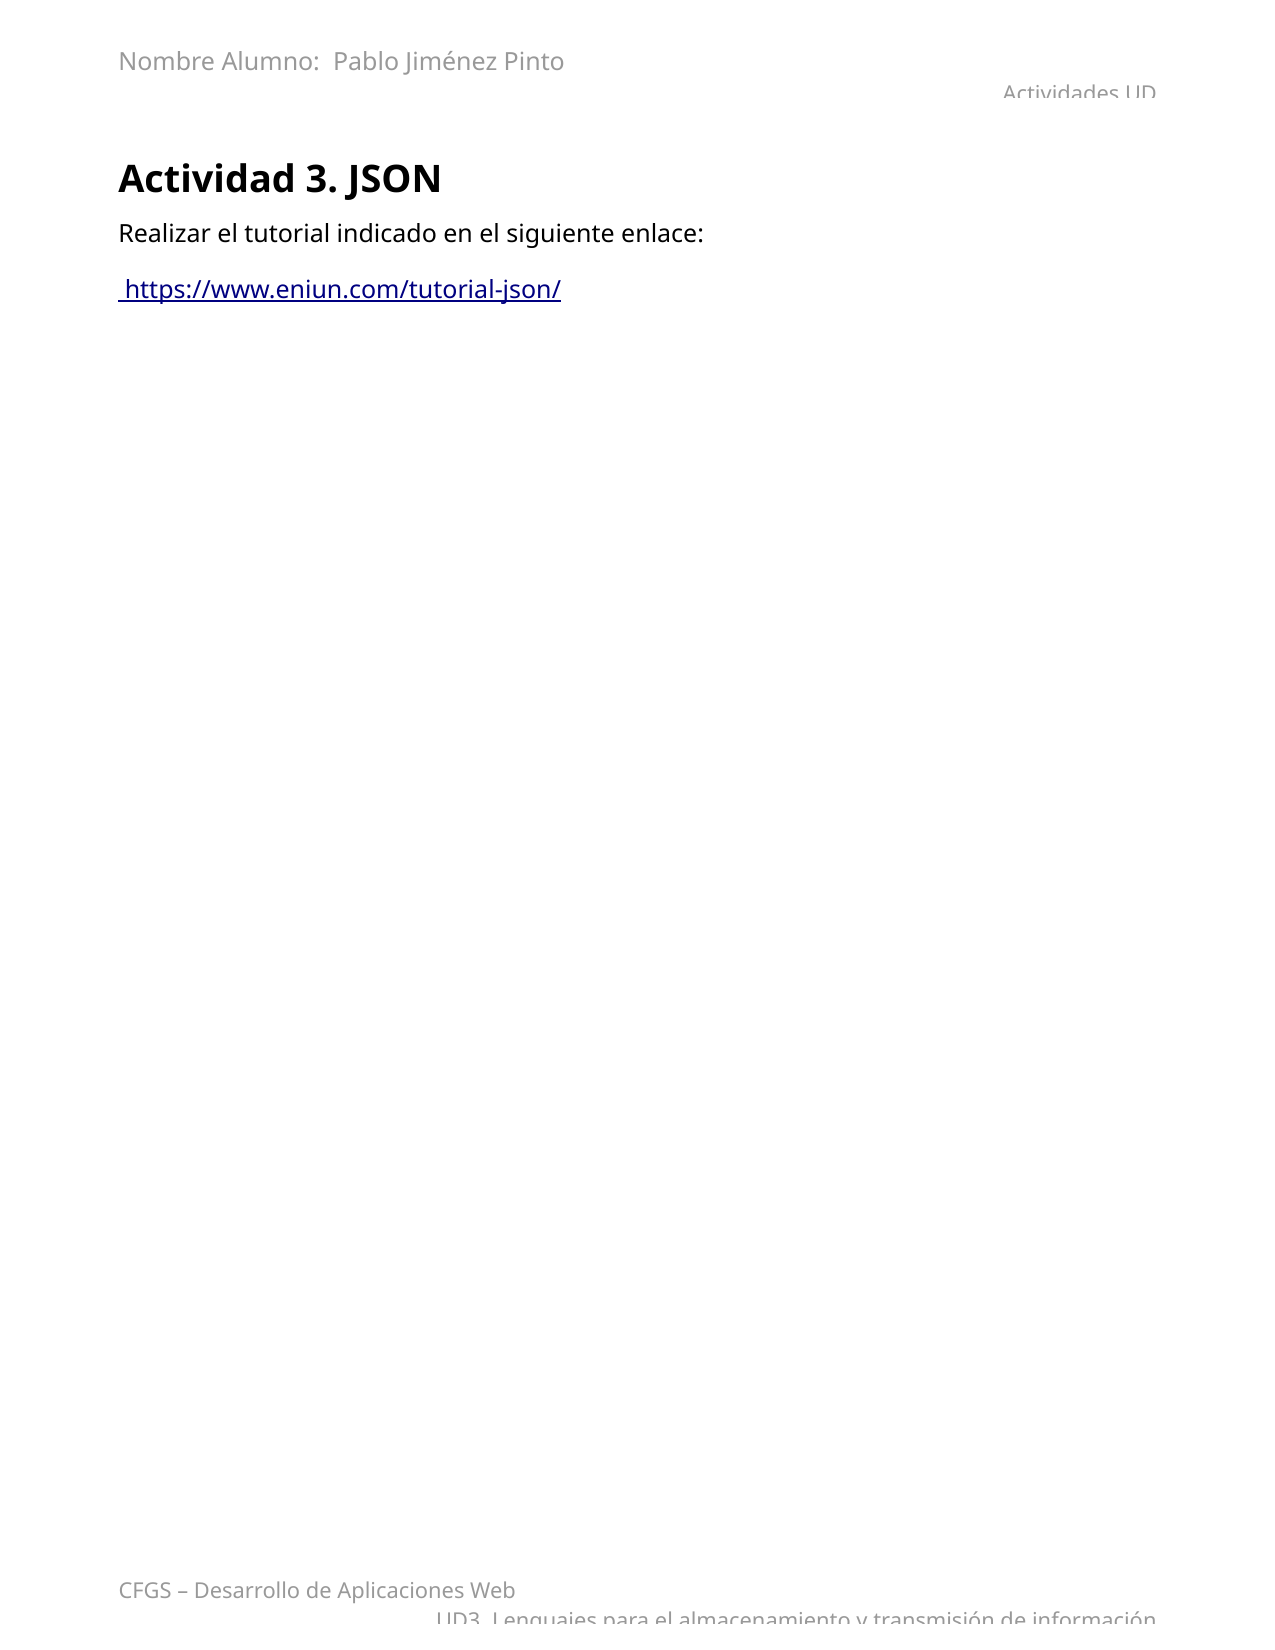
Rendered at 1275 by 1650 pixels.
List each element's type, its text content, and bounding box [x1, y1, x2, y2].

subtitle Actividad 3. JSON [118, 152, 1157, 203]
text https://www.eniun.com/tutorial-json/ [118, 271, 1157, 305]
text Realizar el tutorial indicado en el siguiente enlace: [118, 216, 1157, 250]
